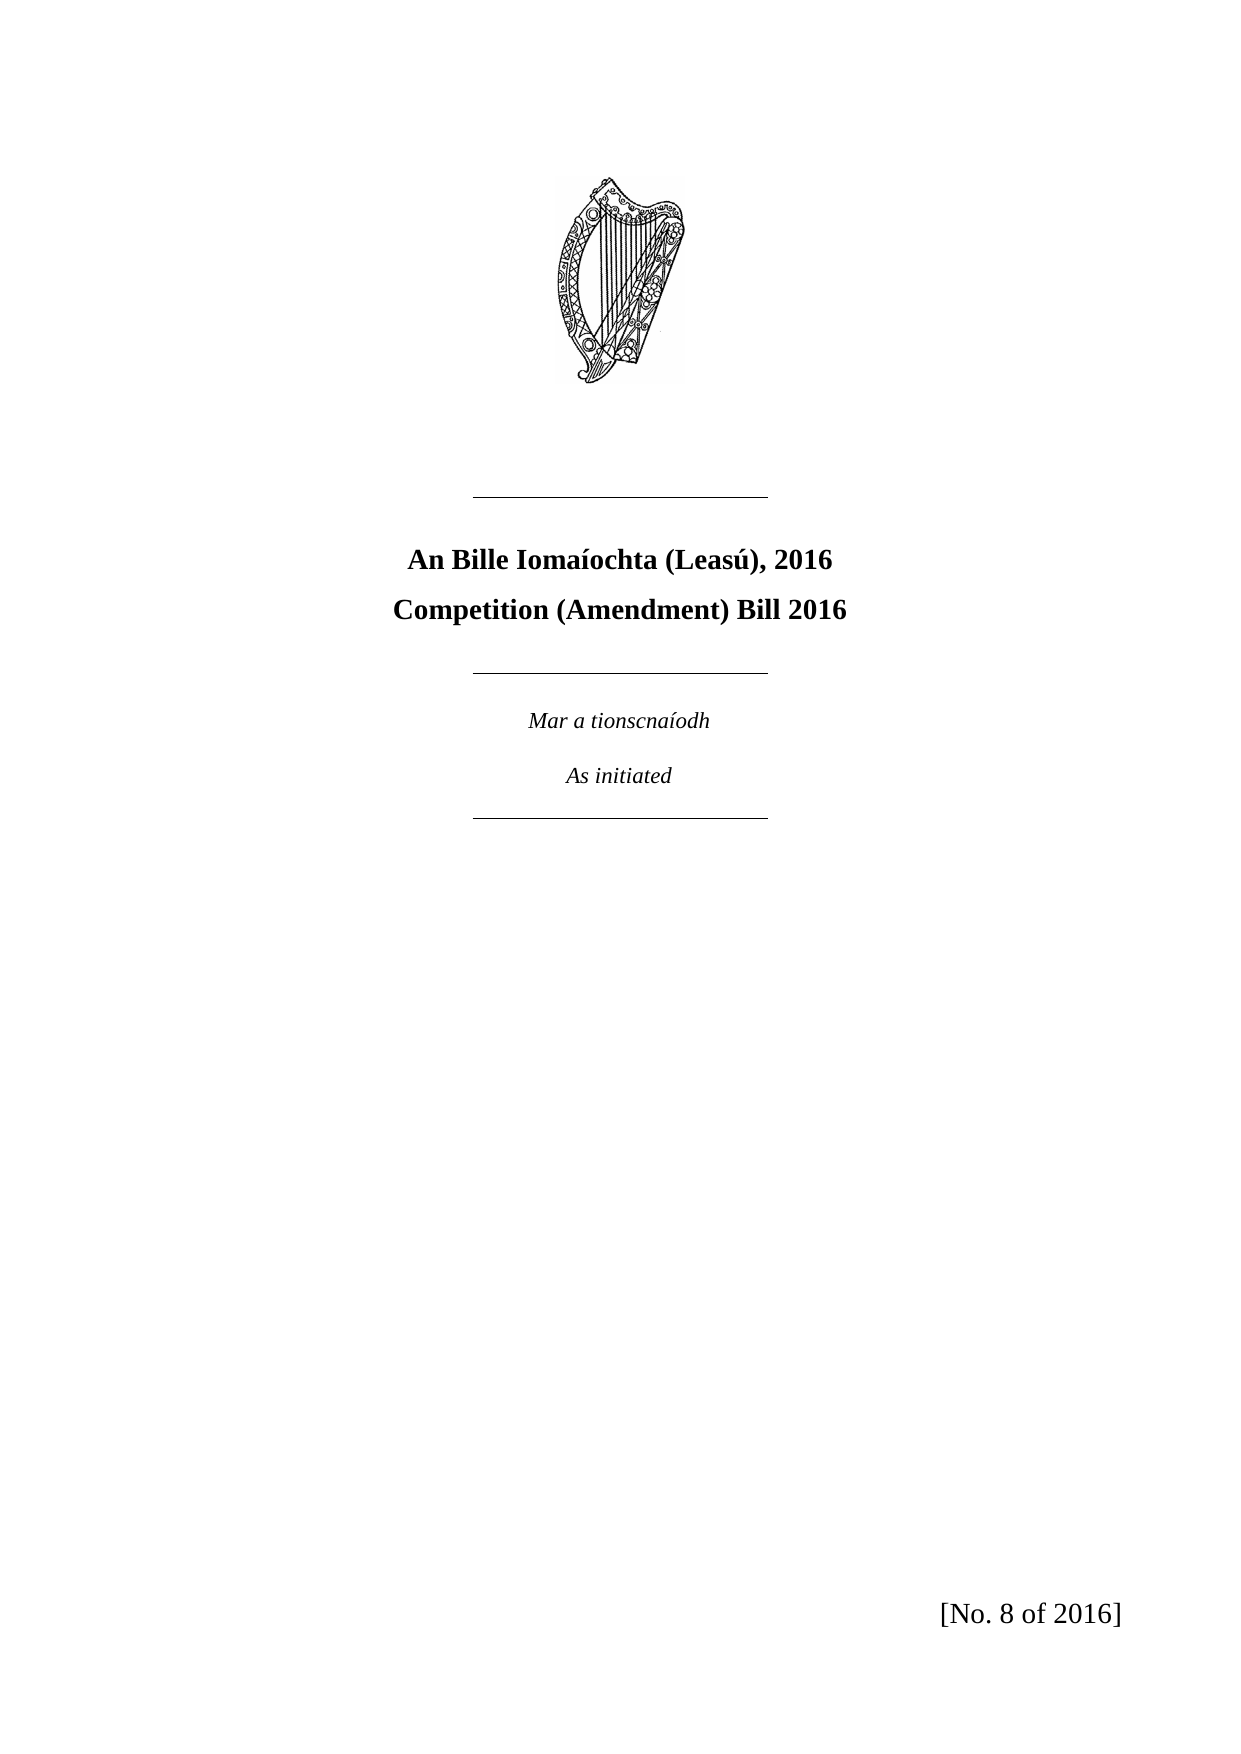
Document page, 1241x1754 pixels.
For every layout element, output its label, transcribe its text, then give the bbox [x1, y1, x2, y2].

title An Bille Iomaíochta (Leasú), 2016 [118, 544, 1122, 576]
title Competition (Amendment) Bill 2016 [118, 594, 1122, 626]
text Mar a tionscnaíodh [118, 708, 1122, 734]
text As initiated [118, 763, 1122, 789]
picture [220, 169, 1021, 391]
